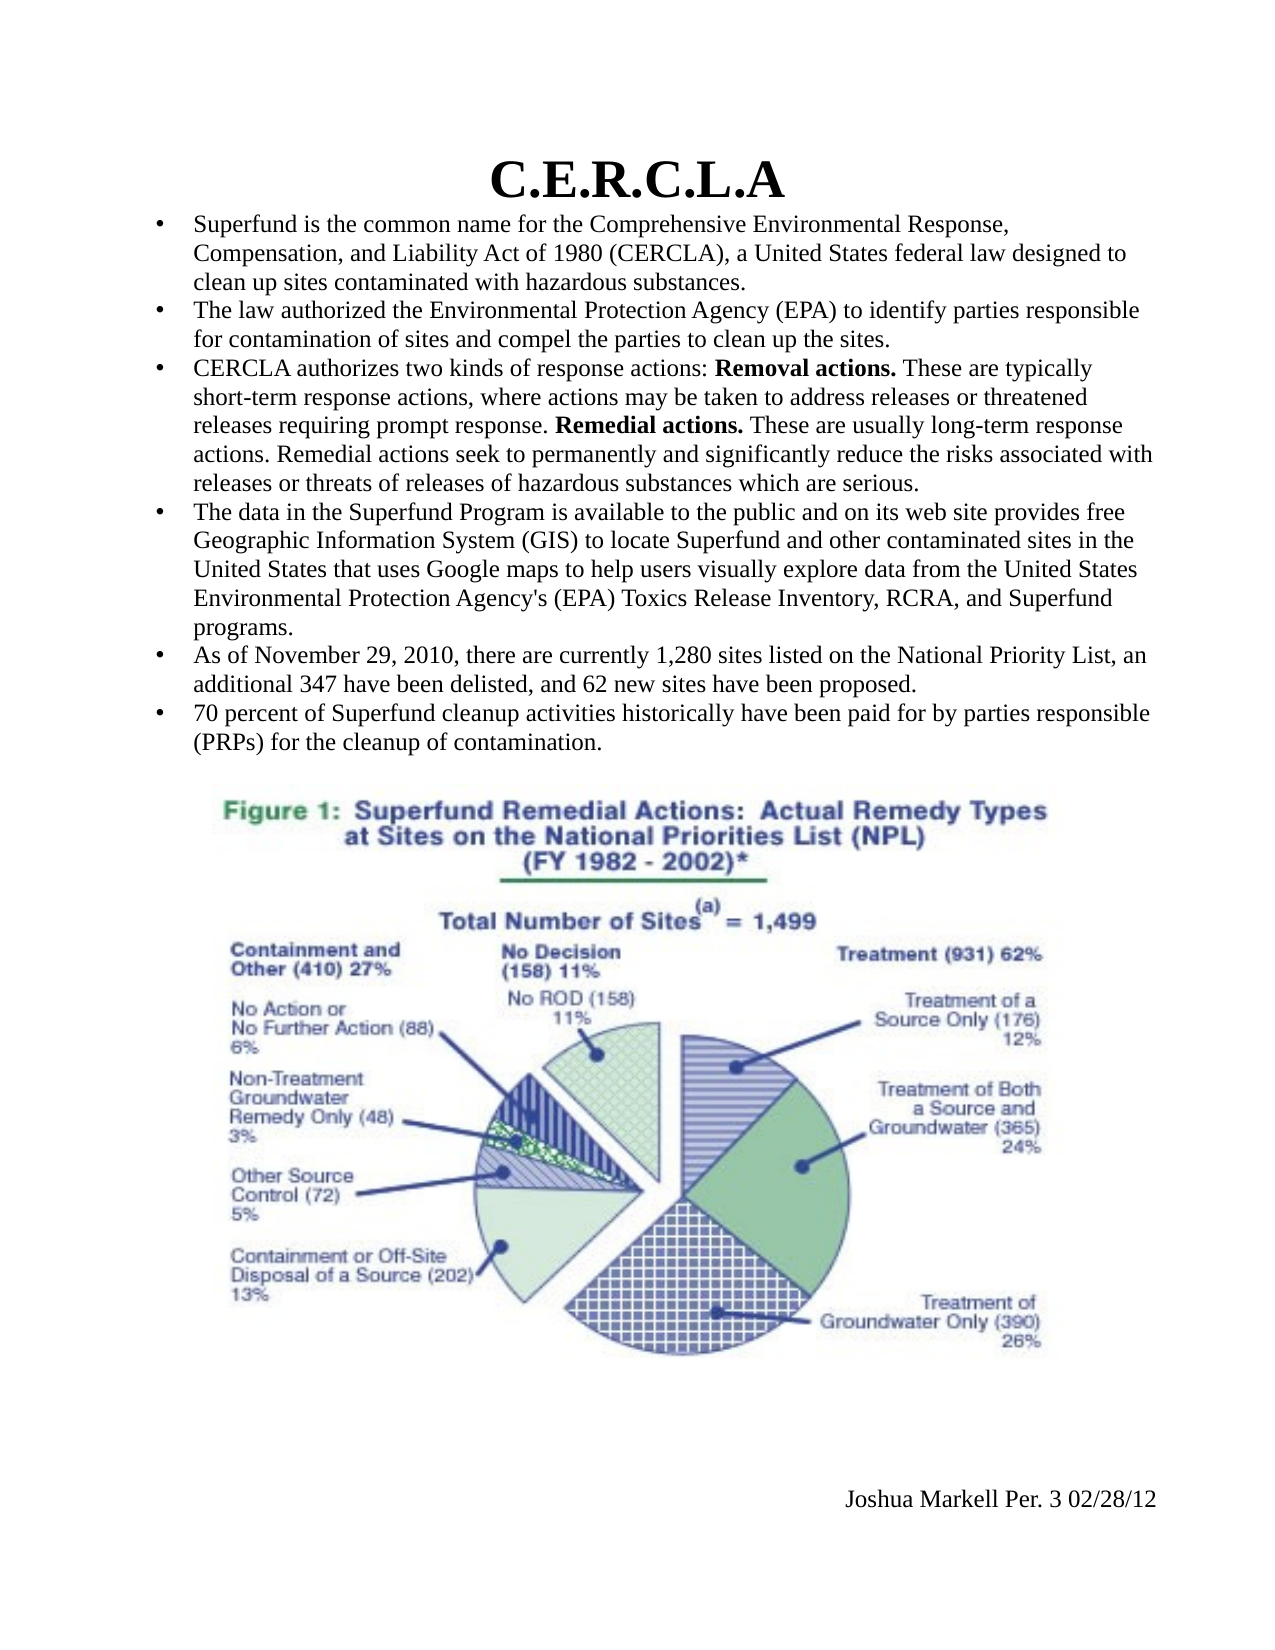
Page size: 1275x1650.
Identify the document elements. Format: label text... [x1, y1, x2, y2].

list The law authorized the Environmental Protection Agency (EPA) to identify parties responsible for contamination of sites and compel the parties to clean up the sites. [156, 295, 1157, 353]
list The data in the Superfund Program is available to the public and on its web site provides free Geographic Information System (GIS) to locate Superfund and other contaminated sites in the United States that uses Google maps to help users visually explore data from the United States Environmental Protection Agency's (EPA) Toxics Release Inventory, RCRA, and Superfund programs. [156, 497, 1157, 640]
list As of November 29, 2010, there are currently 1,280 sites listed on the National Priority List, an additional 347 have been delisted, and 62 new sites have been proposed. [156, 640, 1157, 698]
list CERCLA authorizes two kinds of response actions: Removal actions. These are typically short-term response actions, where actions may be taken to address releases or threatened releases requiring prompt response. Remedial actions. These are usually long-term response actions. Remedial actions seek to permanently and significantly reduce the risks associated with releases or threats of releases of hazardous substances which are serious. [156, 353, 1157, 497]
picture [211, 784, 1064, 1369]
list Superfund is the common name for the Comprehensive Environmental Response, Compensation, and Liability Act of 1980 (CERCLA), a United States federal law designed to clean up sites contaminated with hazardous substances. [156, 209, 1157, 295]
text C.E.R.C.L.A [118, 147, 1157, 209]
text Joshua Markell Per. 3 02/28/12 [118, 1484, 1157, 1513]
list 70 percent of Superfund cleanup activities historically have been paid for by parties responsible (PRPs) for the cleanup of contamination. [156, 698, 1157, 755]
